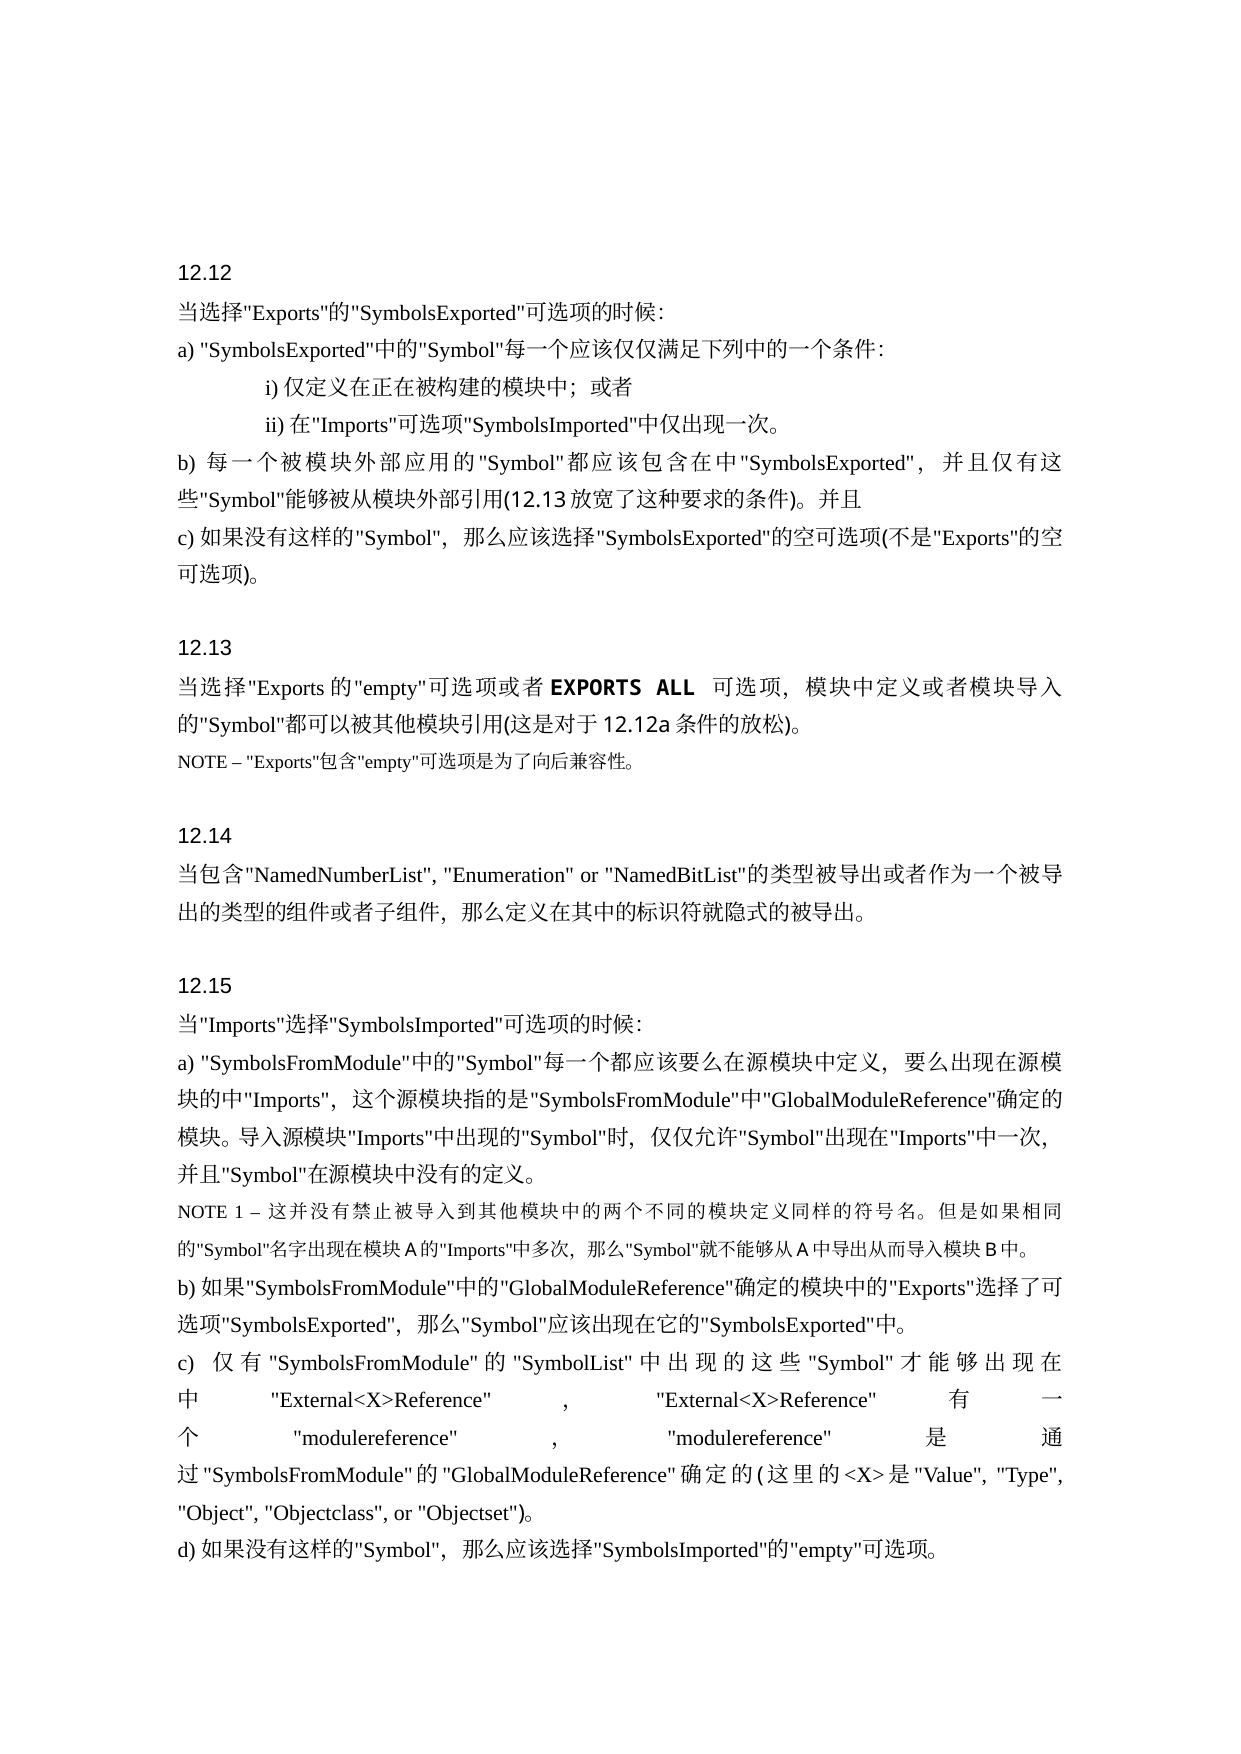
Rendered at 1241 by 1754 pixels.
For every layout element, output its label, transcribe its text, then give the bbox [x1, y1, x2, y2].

text ii) 在"Imports"可选项"SymbolsImported"中仅出现一次。 [177, 404, 1063, 442]
text a) "SymbolsFromModule"中的"Symbol"每一个都应该要么在源模块中定义，要么出现在源模块的中"Imports"，这个源模块指的是"SymbolsFromModule"中"GlobalModuleReference"确定的模块。导入源模块"Imports"中出现的"Symbol"时，仅仅允许"Symbol"出现在"Imports"中一次，并且"Symbol"在源模块中没有的定义。 [177, 1042, 1063, 1192]
subtitle 12.14 [177, 817, 1063, 854]
text i) 仅定义在正在被构建的模块中；或者 [177, 367, 1063, 404]
text 当选择"Exports"的"SymbolsExported"可选项的时候： [177, 292, 1063, 329]
text b) 每一个被模块外部应用的"Symbol"都应该包含在中"SymbolsExported"，并且仅有这些"Symbol"能够被从模块外部引用(12.13放宽了这种要求的条件)。并且 [177, 442, 1063, 517]
text c) 仅有"SymbolsFromModule"的"SymbolList"中出现的这些"Symbol"才能够出现在中"External<X>Reference"，"External<X>Reference"有一个"modulereference"，"modulereference"是通过"SymbolsFromModule"的"GlobalModuleReference"确定的(这里的<X>是"Value", "Type", "Object", "Objectclass", or "Objectset")。 [177, 1342, 1063, 1529]
text d) 如果没有这样的"Symbol"，那么应该选择"SymbolsImported"的"empty"可选项。 [177, 1529, 1063, 1567]
subtitle 12.15 [177, 967, 1063, 1004]
text a) "SymbolsExported"中的"Symbol"每一个应该仅仅满足下列中的一个条件： [177, 329, 1063, 367]
text c) 如果没有这样的"Symbol"，那么应该选择"SymbolsExported"的空可选项(不是"Exports"的空可选项)。 [177, 517, 1063, 592]
text NOTE – "Exports"包含"empty"可选项是为了向后兼容性。 [177, 742, 1063, 779]
text 当"Imports"选择"SymbolsImported"可选项的时候： [177, 1004, 1063, 1042]
subtitle 12.13 [177, 629, 1063, 667]
text 当选择"Exports的"empty"可选项或者EXPORTS ALL 可选项，模块中定义或者模块导入的"Symbol"都可以被其他模块引用(这是对于12.12a条件的放松)。 [177, 667, 1063, 742]
text 当包含"NamedNumberList", "Enumeration" or "NamedBitList"的类型被导出或者作为一个被导出的类型的组件或者子组件，那么定义在其中的标识符就隐式的被导出。 [177, 854, 1063, 929]
text NOTE 1 – 这并没有禁止被导入到其他模块中的两个不同的模块定义同样的符号名。但是如果相同的"Symbol"名字出现在模块A的"Imports"中多次，那么"Symbol"就不能够从A中导出从而导入模块B中。 [177, 1192, 1063, 1267]
text b) 如果"SymbolsFromModule"中的"GlobalModuleReference"确定的模块中的"Exports"选择了可选项"SymbolsExported"，那么"Symbol"应该出现在它的"SymbolsExported"中。 [177, 1267, 1063, 1342]
subtitle 12.12 [177, 254, 1063, 292]
